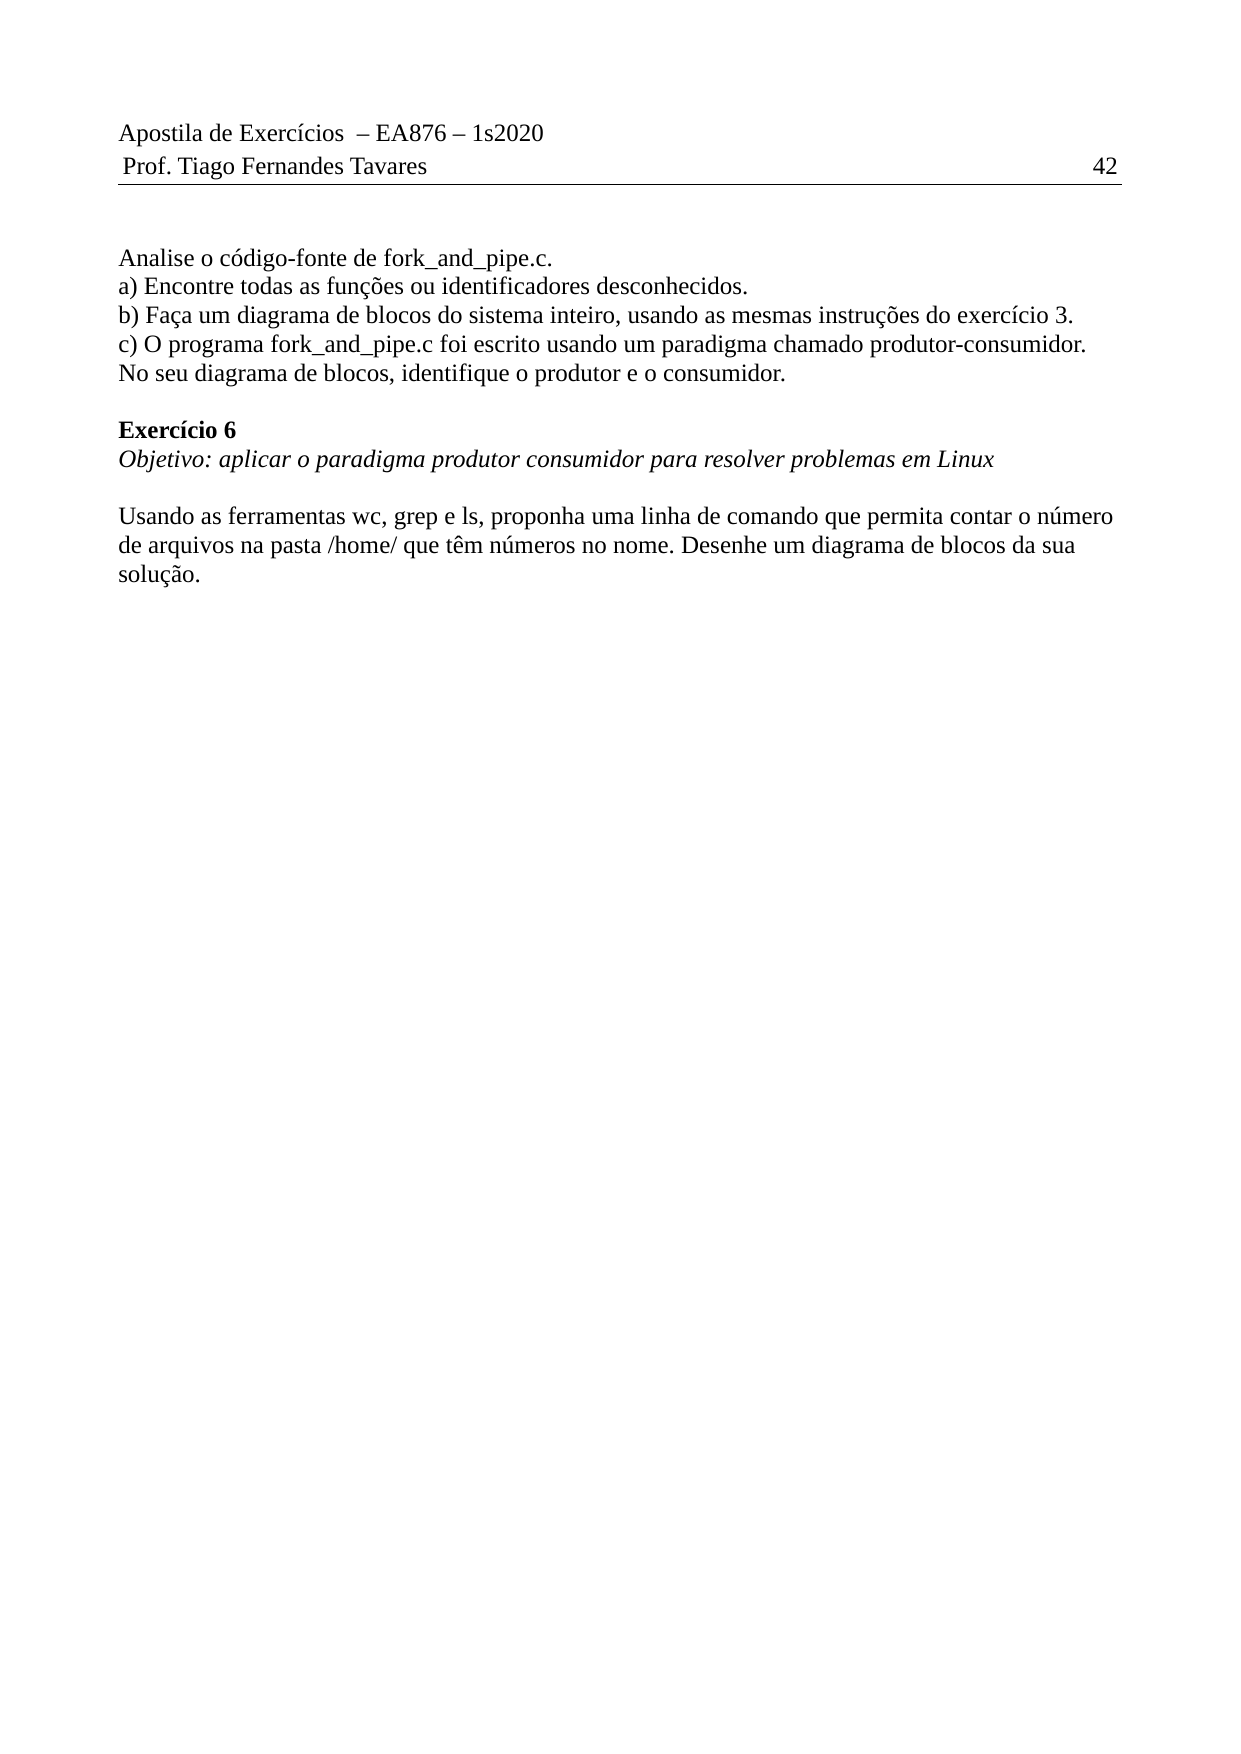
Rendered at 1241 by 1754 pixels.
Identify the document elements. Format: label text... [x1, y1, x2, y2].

text Exercício 6 [118, 415, 1122, 444]
text Usando as ferramentas wc, grep e ls, proponha uma linha de comando que permita contar o número de arquivos na pasta /home/ que têm números no nome. Desenhe um diagrama de blocos da sua solução. [118, 501, 1122, 588]
text b) Faça um diagrama de blocos do sistema inteiro, usando as mesmas instruções do exercício 3. [118, 300, 1122, 329]
text Analise o código-fonte de fork_and_pipe.c. [118, 243, 1122, 271]
text a) Encontre todas as funções ou identificadores desconhecidos. [118, 271, 1122, 300]
text Objetivo: aplicar o paradigma produtor consumidor para resolver problemas em Linux [118, 444, 1122, 473]
text c) O programa fork_and_pipe.c foi escrito usando um paradigma chamado produtor-consumidor. No seu diagrama de blocos, identifique o produtor e o consumidor. [118, 329, 1122, 386]
